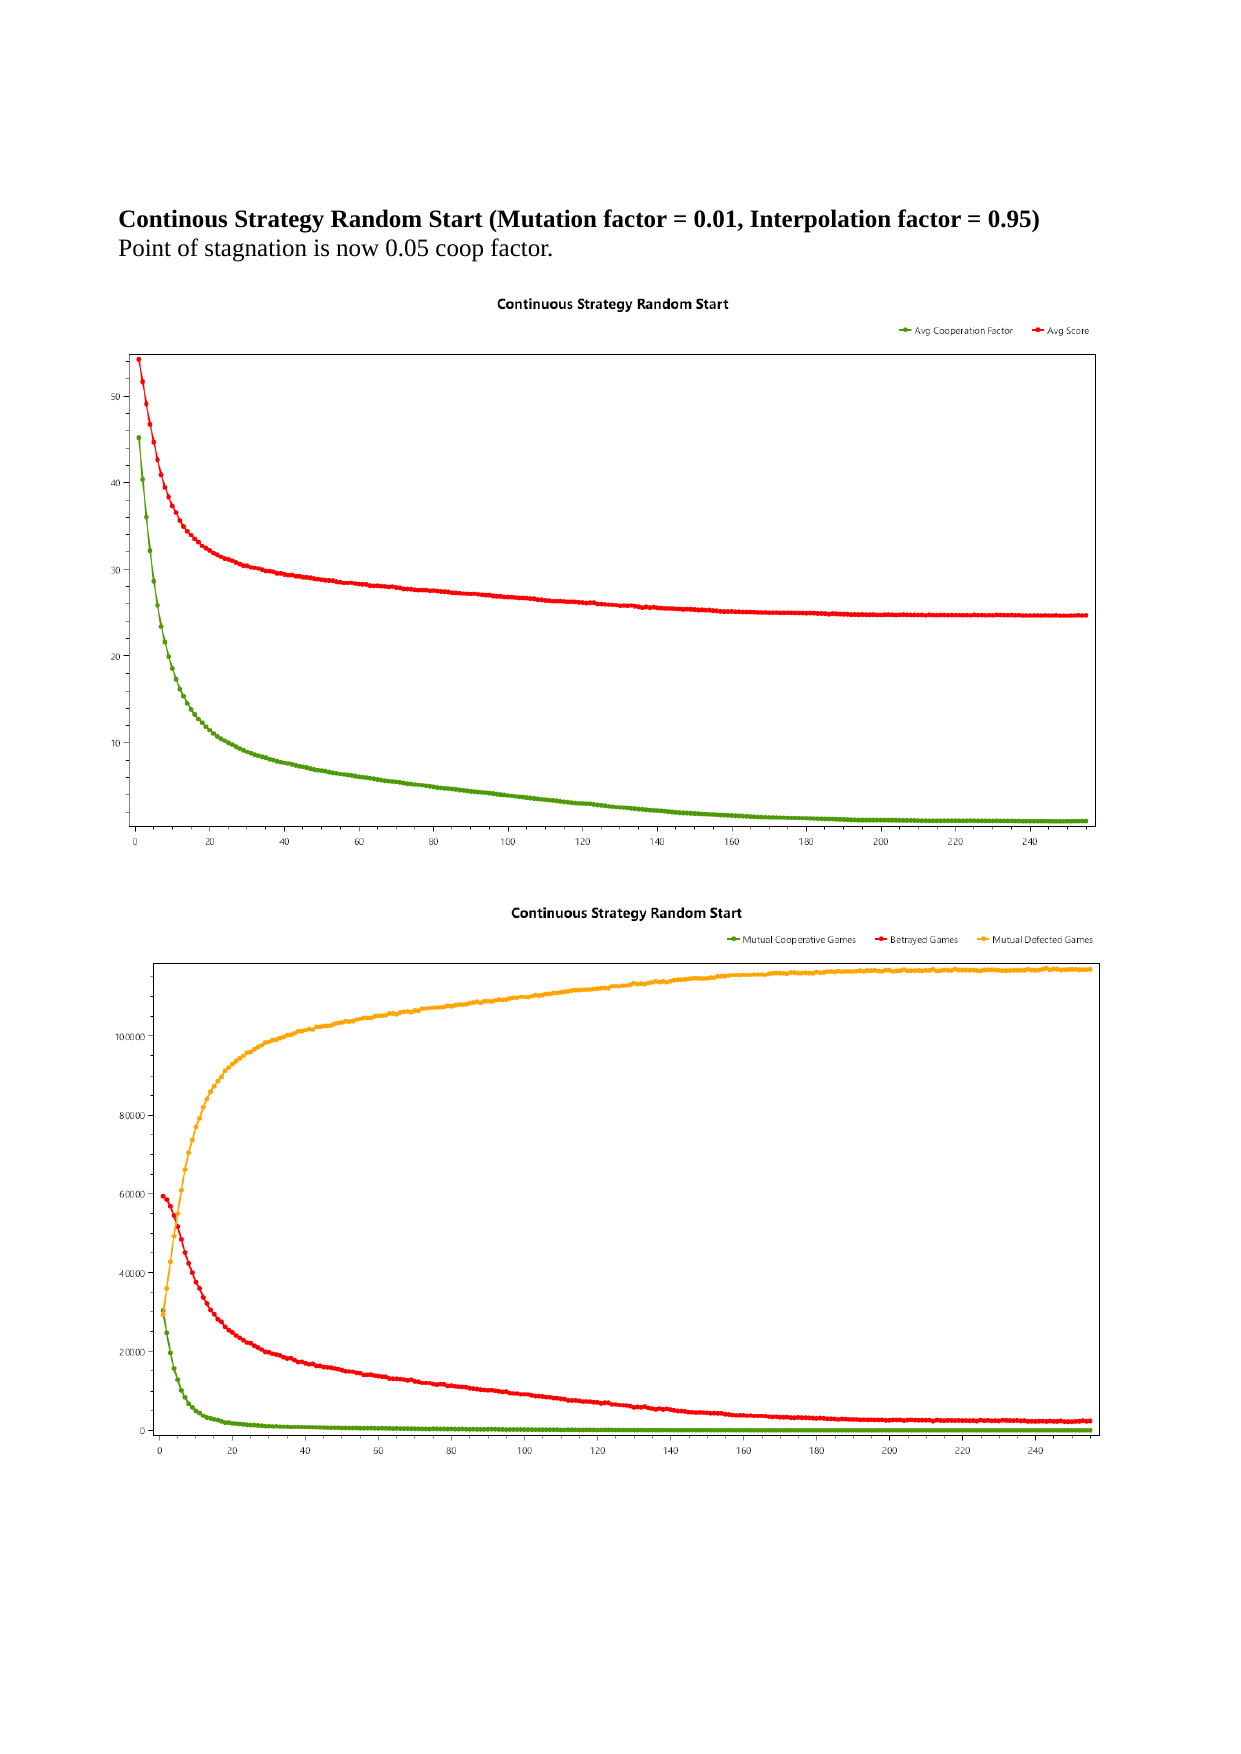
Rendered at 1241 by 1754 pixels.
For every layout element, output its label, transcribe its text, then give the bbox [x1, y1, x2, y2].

picture [108, 896, 1113, 1462]
text Point of stagnation is now 0.05 coop factor. [118, 233, 1122, 262]
picture [104, 287, 1109, 853]
text Continous Strategy Random Start (Mutation factor = 0.01, Interpolation factor = 0.95) [118, 204, 1122, 233]
